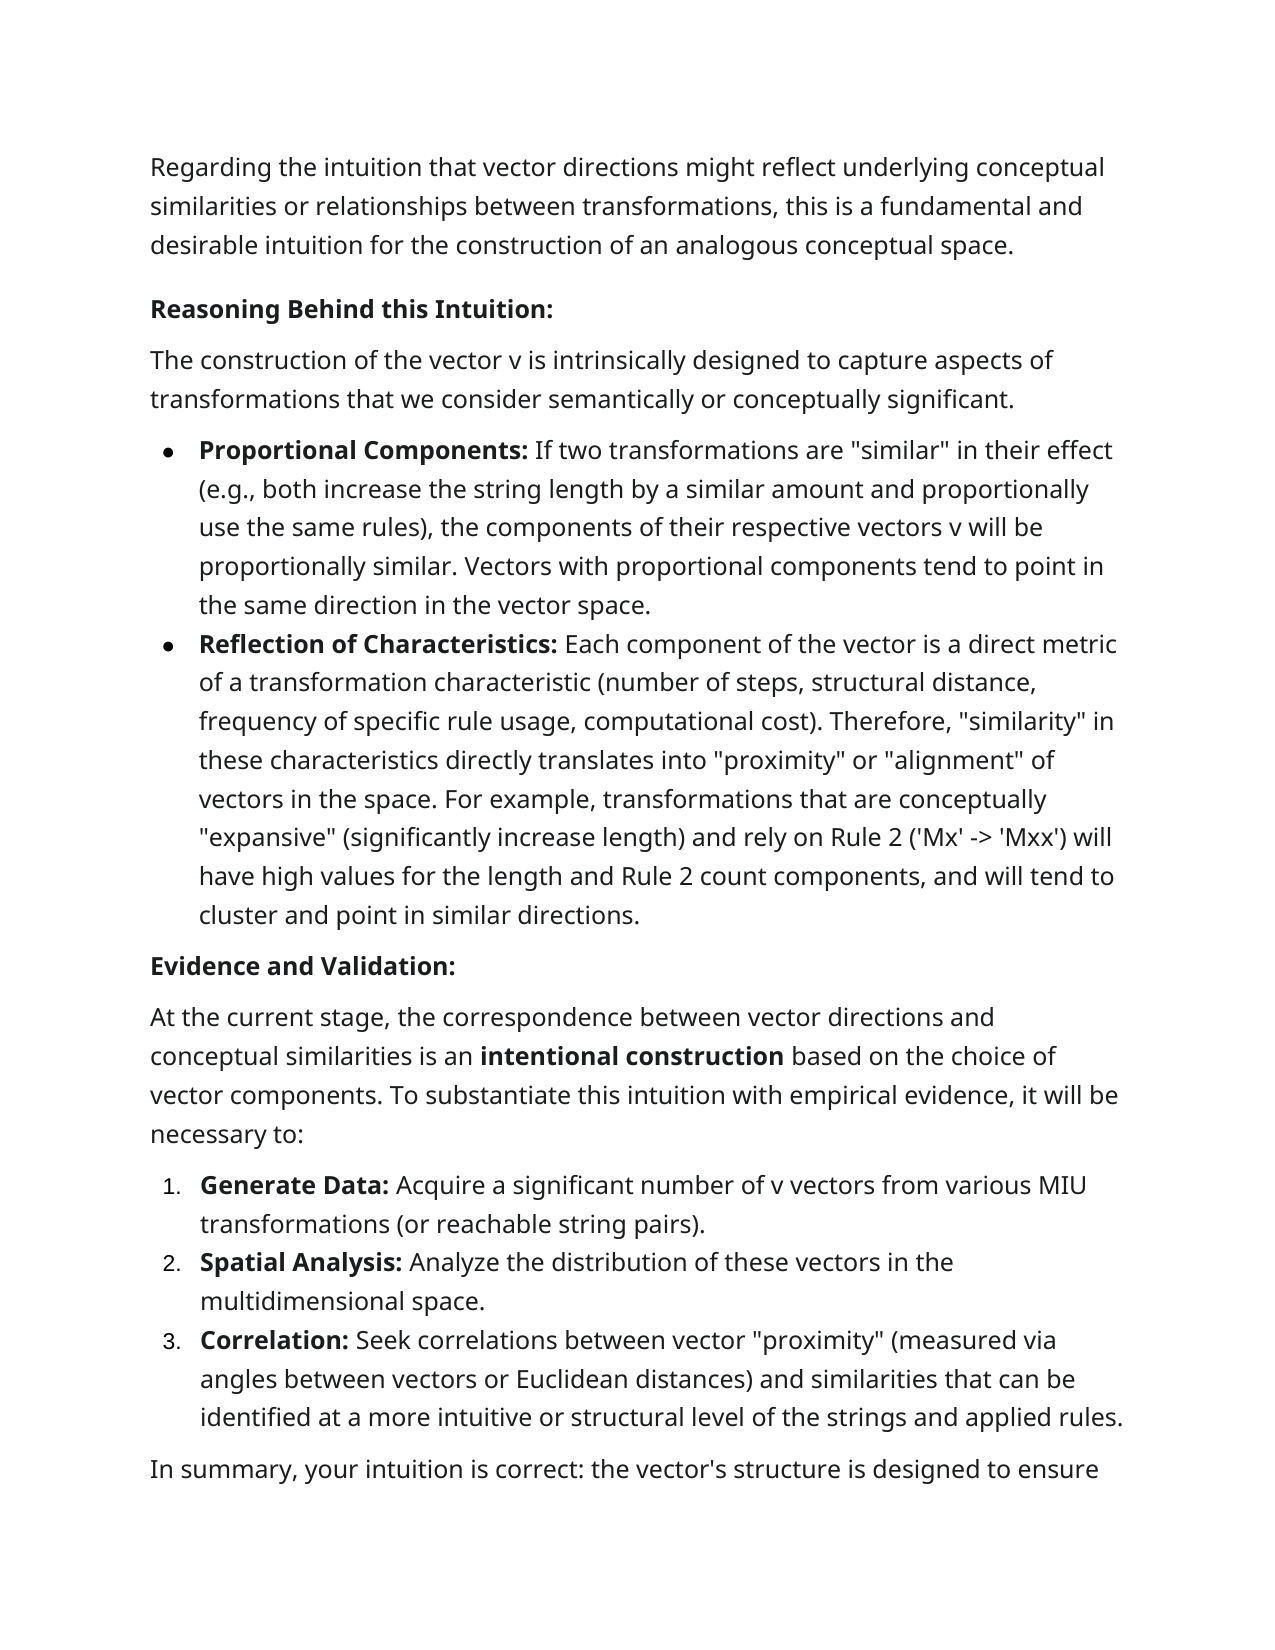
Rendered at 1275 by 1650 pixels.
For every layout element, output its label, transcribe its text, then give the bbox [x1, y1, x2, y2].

list Generate Data: Acquire a significant number of v vectors from various MIU transformations (or reachable string pairs). [162, 1167, 1125, 1240]
list Correlation: Seek correlations between vector "proximity" (measured via angles between vectors or Euclidean distances) and similarities that can be identified at a more intuitive or structural level of the strings and applied rules. [162, 1322, 1125, 1434]
text In summary, your intuition is correct: the vector's structure is designed to ensure [150, 1451, 1125, 1485]
subtitle Evidence and Validation: [150, 949, 1125, 983]
list Spatial Analysis: Analyze the distribution of these vectors in the multidimensional space. [162, 1245, 1125, 1318]
text The construction of the vector v is intrinsically designed to capture aspects of transformations that we consider semantically or conceptually significant. [150, 342, 1125, 415]
text At the current stage, the correspondence between vector directions and conceptual similarities is an intentional construction based on the choice of vector components. To substantiate this intuition with empirical evidence, it will be necessary to: [150, 1000, 1125, 1150]
list Proportional Components: If two transformations are "similar" in their effect (e.g., both increase the string length by a similar amount and proportionally use the same rules), the components of their respective vectors v will be proportionally similar. Vectors with proportional components tend to point in the same direction in the vector space. [161, 432, 1125, 622]
subtitle Reasoning Behind this Intuition: [150, 291, 1125, 325]
list Reflection of Characteristics: Each component of the vector is a direct metric of a transformation characteristic (number of steps, structural distance, frequency of specific rule usage, computational cost). Therefore, "similarity" in these characteristics directly translates into "proximity" or "alignment" of vectors in the space. For example, transformations that are conceptually "expansive" (significantly increase length) and rely on Rule 2 ('Mx' -> 'Mxx') will have high values for the length and Rule 2 count components, and will tend to cluster and point in similar directions. [161, 626, 1125, 932]
text Regarding the intuition that vector directions might reflect underlying conceptual similarities or relationships between transformations, this is a fundamental and desirable intuition for the construction of an analogous conceptual space. [150, 150, 1125, 262]
